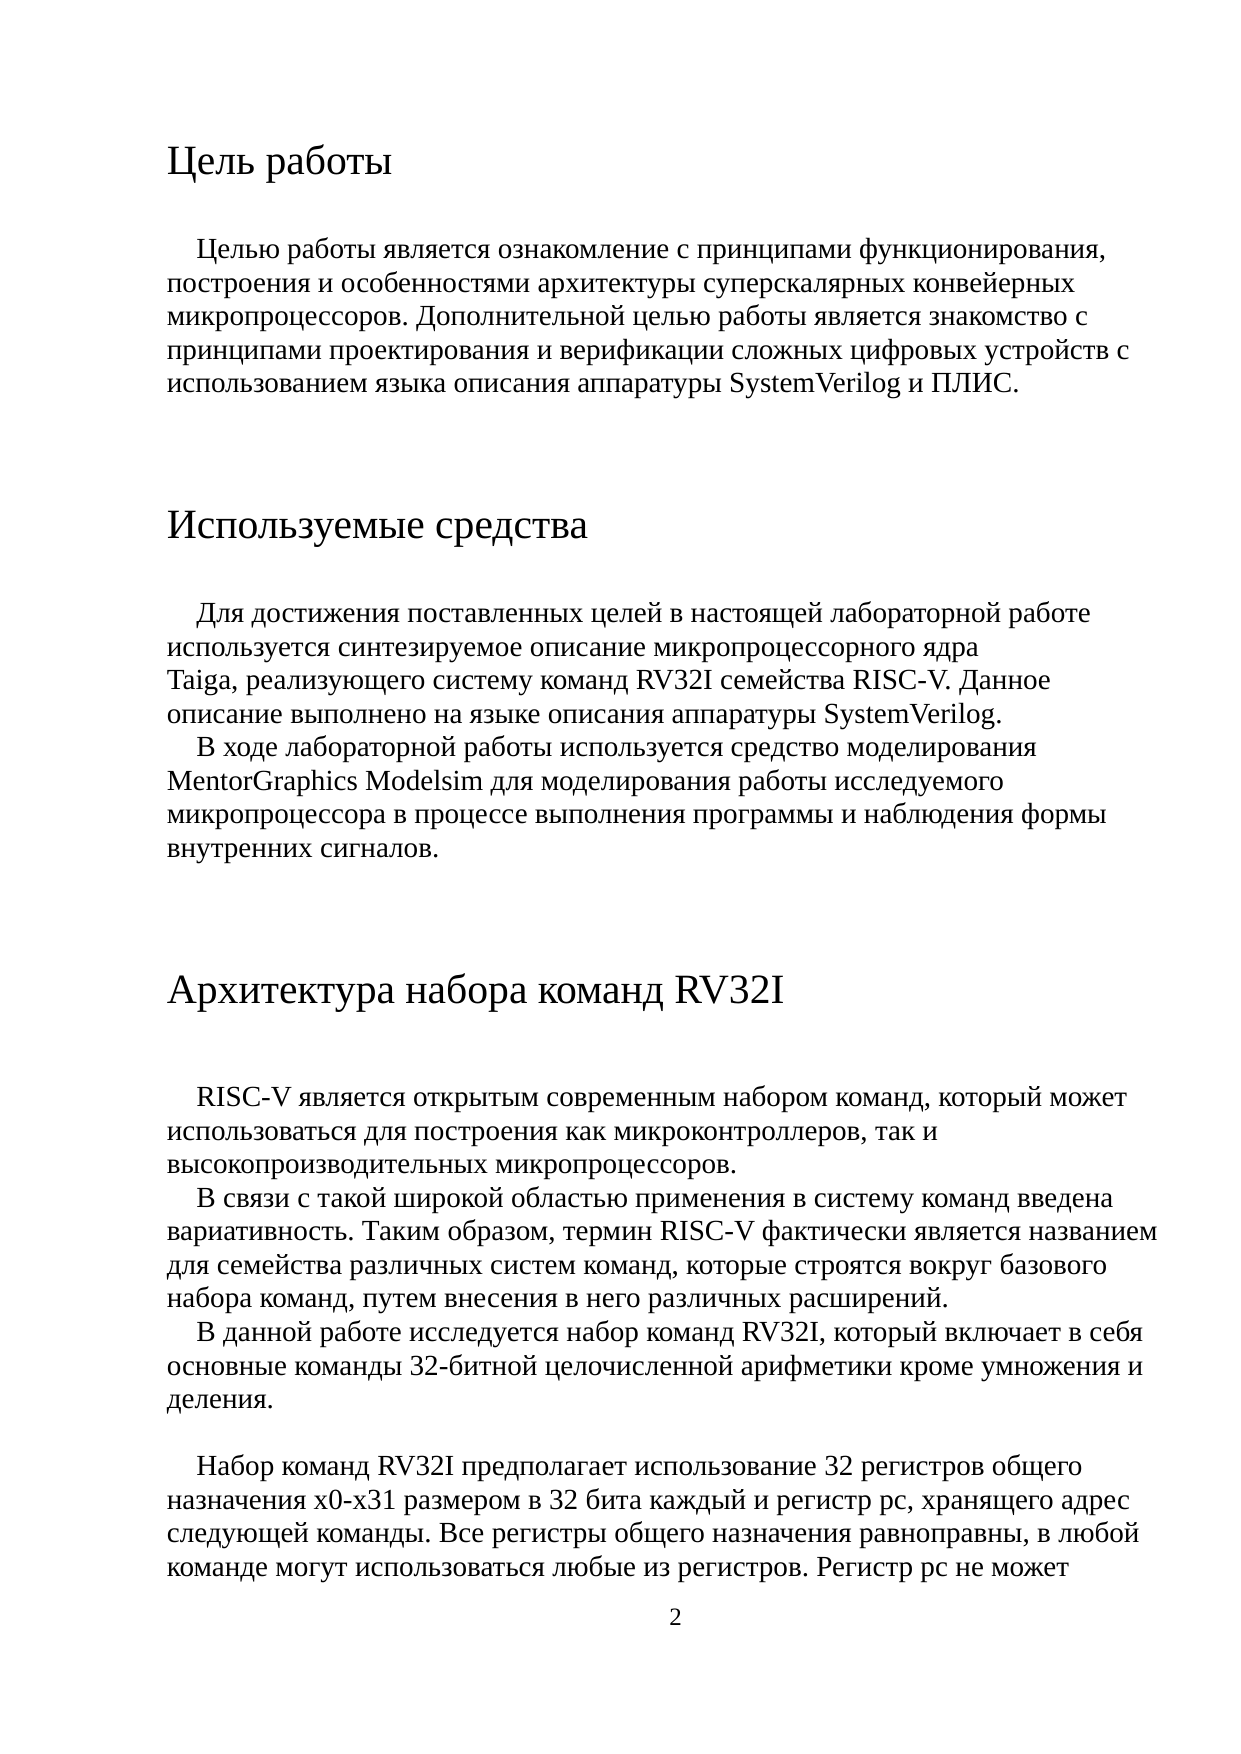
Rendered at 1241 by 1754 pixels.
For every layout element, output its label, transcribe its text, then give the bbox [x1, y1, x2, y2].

subtitle Набор команд RV32I предполагает использование 32 регистров общего назначения x0-x31 размером в 32 бита каждый и регистр pc, хранящего адрес следующей команды. Все регистры общего назначения равноправны, в любой команде могут использоваться любые из регистров. Регистр pc не может [167, 1448, 1166, 1582]
subtitle В данной работе исследуется набор команд RV32I, который включает в себя основные команды 32-битной целочисленной арифметики кроме умножения и деления. [167, 1314, 1166, 1415]
subtitle В ходе лабораторной работы используется средство моделирования MentorGraphics Modelsim для моделирования работы исследуемого микропроцессора в процессе выполнения программы и наблюдения формы внутренних сигналов. [167, 729, 1166, 864]
subtitle Используемые средства [167, 499, 1166, 547]
subtitle Целью работы является ознакомление с принципами функционирования, построения и особенностями архитектуры суперскалярных конвейерных микропроцессоров. Дополнительной целью работы является знакомство с принципами проектирования и верификации сложных цифровых устройств с использованием языка описания аппаратуры SystemVerilog и ПЛИС. [167, 231, 1166, 399]
subtitle Для достижения поставленных целей в настоящей лабораторной работе используется синтезируемое описание микропроцессорного ядра Taiga, реализующего систему команд RV32I семейства RISC-V. Данное описание выполнено на языке описания аппаратуры SystemVerilog. [167, 595, 1166, 729]
subtitle В связи с такой широкой областью применения в систему команд введена вариативность. Таким образом, термин RISC-V фактически является названием для семейства различных систем команд, которые строятся вокруг базового набора команд, путем внесения в него различных расширений. [167, 1180, 1166, 1314]
subtitle Архитектура набора команд RV32I [167, 964, 1166, 1012]
subtitle RISC-V является открытым современным набором команд, который может использоваться для построения как микроконтроллеров, так и высокопроизводительных микропроцессоров. [167, 1079, 1166, 1180]
subtitle Цель работы [167, 135, 1166, 183]
